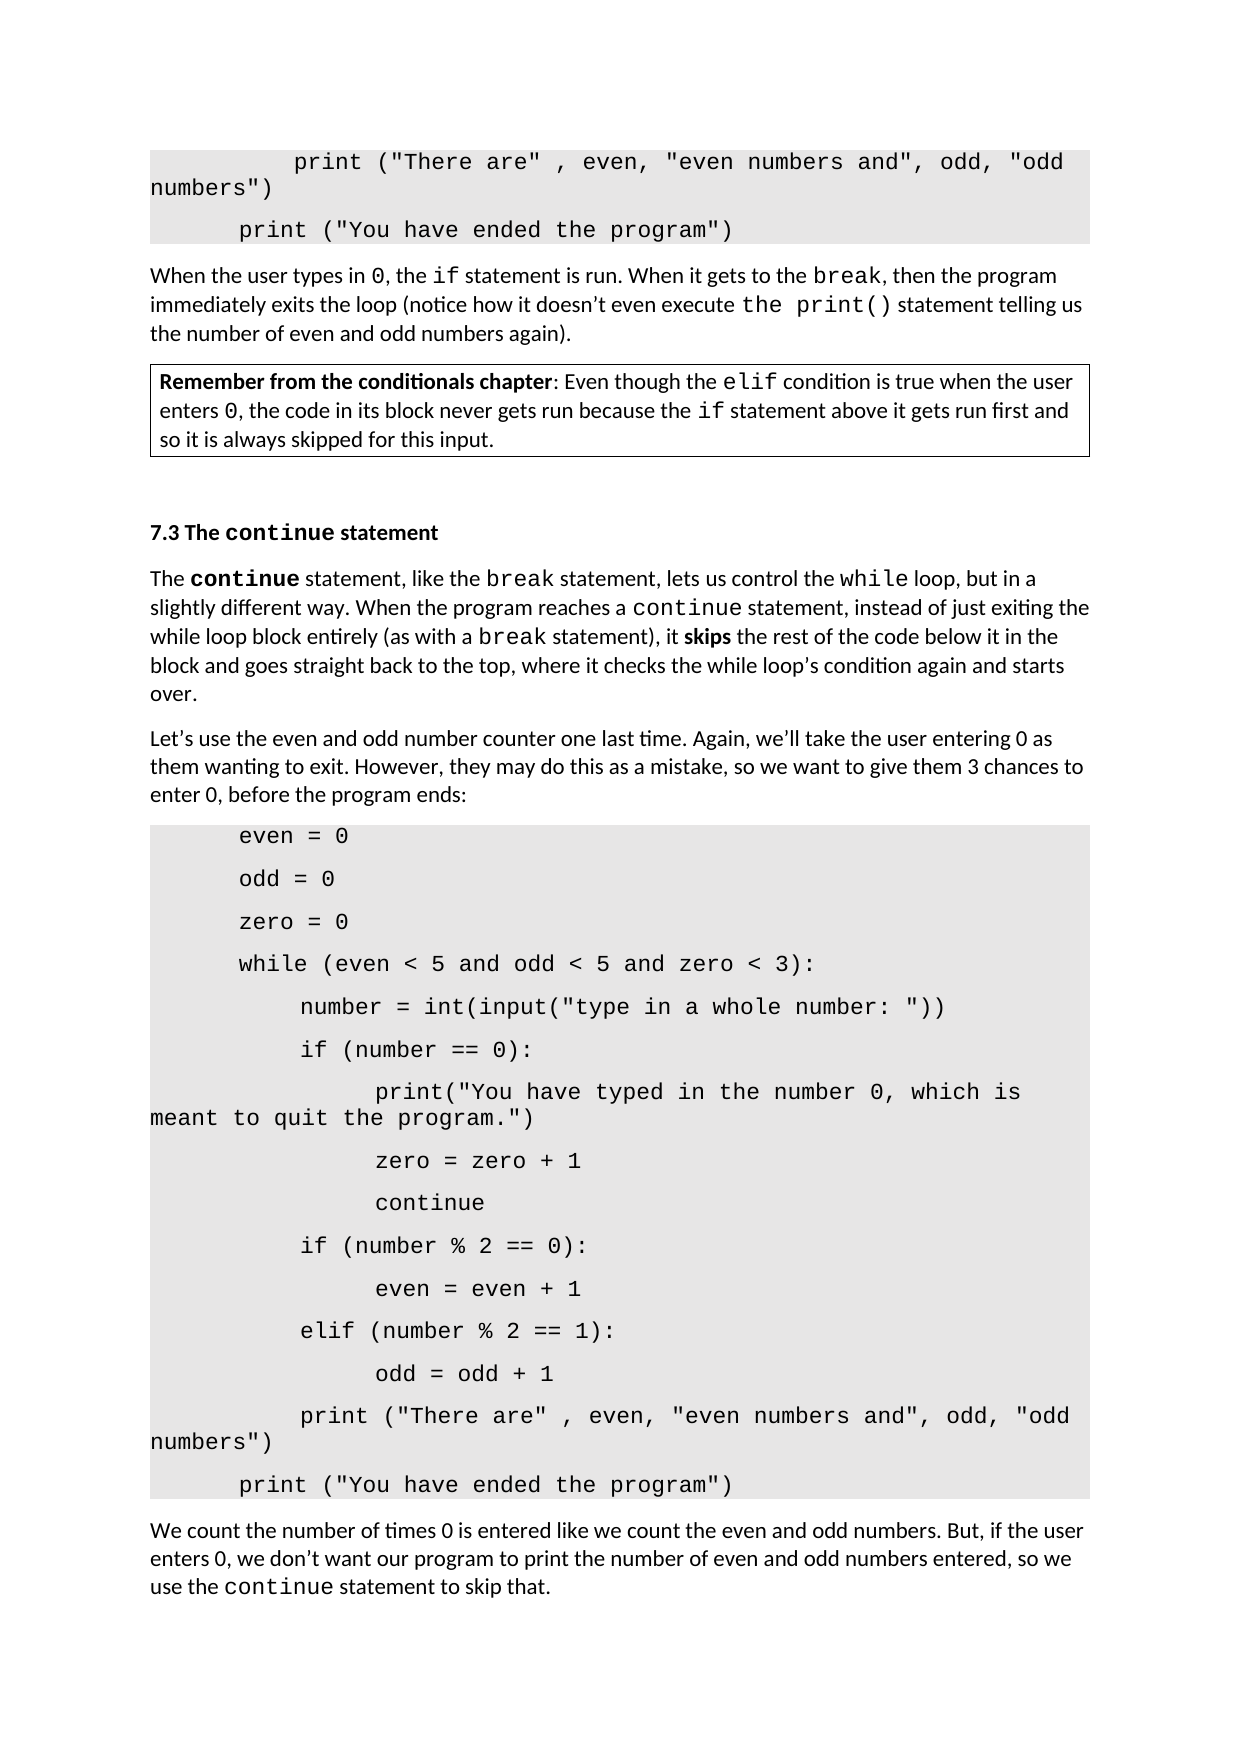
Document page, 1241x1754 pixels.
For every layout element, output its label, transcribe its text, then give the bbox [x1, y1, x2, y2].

text print ("You have ended the program") [150, 218, 1090, 244]
text if (number == 0): [150, 1038, 1090, 1064]
text even = 0 [150, 825, 1090, 851]
text Remember from the conditionals chapter: Even though the elif condition is true when the user enters 0, the code in its block never gets run because the if statement above it gets run first and so it is always skipped for this input. [151, 365, 1089, 456]
text print ("There are" , even, "even numbers and", odd, "odd numbers") [150, 150, 1090, 202]
text When the user types in 0, the if statement is run. When it gets to the break, then the program immediately exits the loop (notice how it doesn’t even execute the print() statement telling us the number of even and odd numbers again). [150, 261, 1090, 347]
text We count the number of times 0 is entered like we count the even and odd numbers. But, if the user enters 0, we don’t want our program to print the number of even and odd numbers entered, so we use the continue statement to skip that. [150, 1516, 1090, 1601]
text continue [150, 1192, 1090, 1218]
text Let’s use the even and odd number counter one last time. Again, we’ll take the user entering 0 as them wanting to exit. However, they may do this as a mistake, so we want to give them 3 chances to enter 0, before the program ends: [150, 724, 1090, 808]
text odd = odd + 1 [150, 1362, 1090, 1388]
text if (number % 2 == 0): [150, 1234, 1090, 1260]
text number = int(input("type in a whole number: ")) [150, 995, 1090, 1021]
text elif (number % 2 == 1): [150, 1319, 1090, 1345]
text zero = zero + 1 [150, 1149, 1090, 1175]
text odd = 0 [150, 867, 1090, 893]
text while (even < 5 and odd < 5 and zero < 3): [150, 953, 1090, 979]
text even = even + 1 [150, 1277, 1090, 1303]
text 7.3 The continue statement [150, 518, 1090, 547]
text print("You have typed in the number 0, which is meant to quit the program.") [150, 1081, 1090, 1132]
text The continue statement, like the break statement, lets us control the while loop, but in a slightly different way. When the program reaches a continue statement, instead of just exiting the while loop block entirely (as with a break statement), it skips the rest of the code below it in the block and goes straight back to the top, where it checks the while loop’s condition again and starts over. [150, 564, 1090, 707]
text zero = 0 [150, 910, 1090, 936]
text print ("You have ended the program") [150, 1473, 1090, 1499]
text print ("There are" , even, "even numbers and", odd, "odd numbers") [150, 1405, 1090, 1457]
